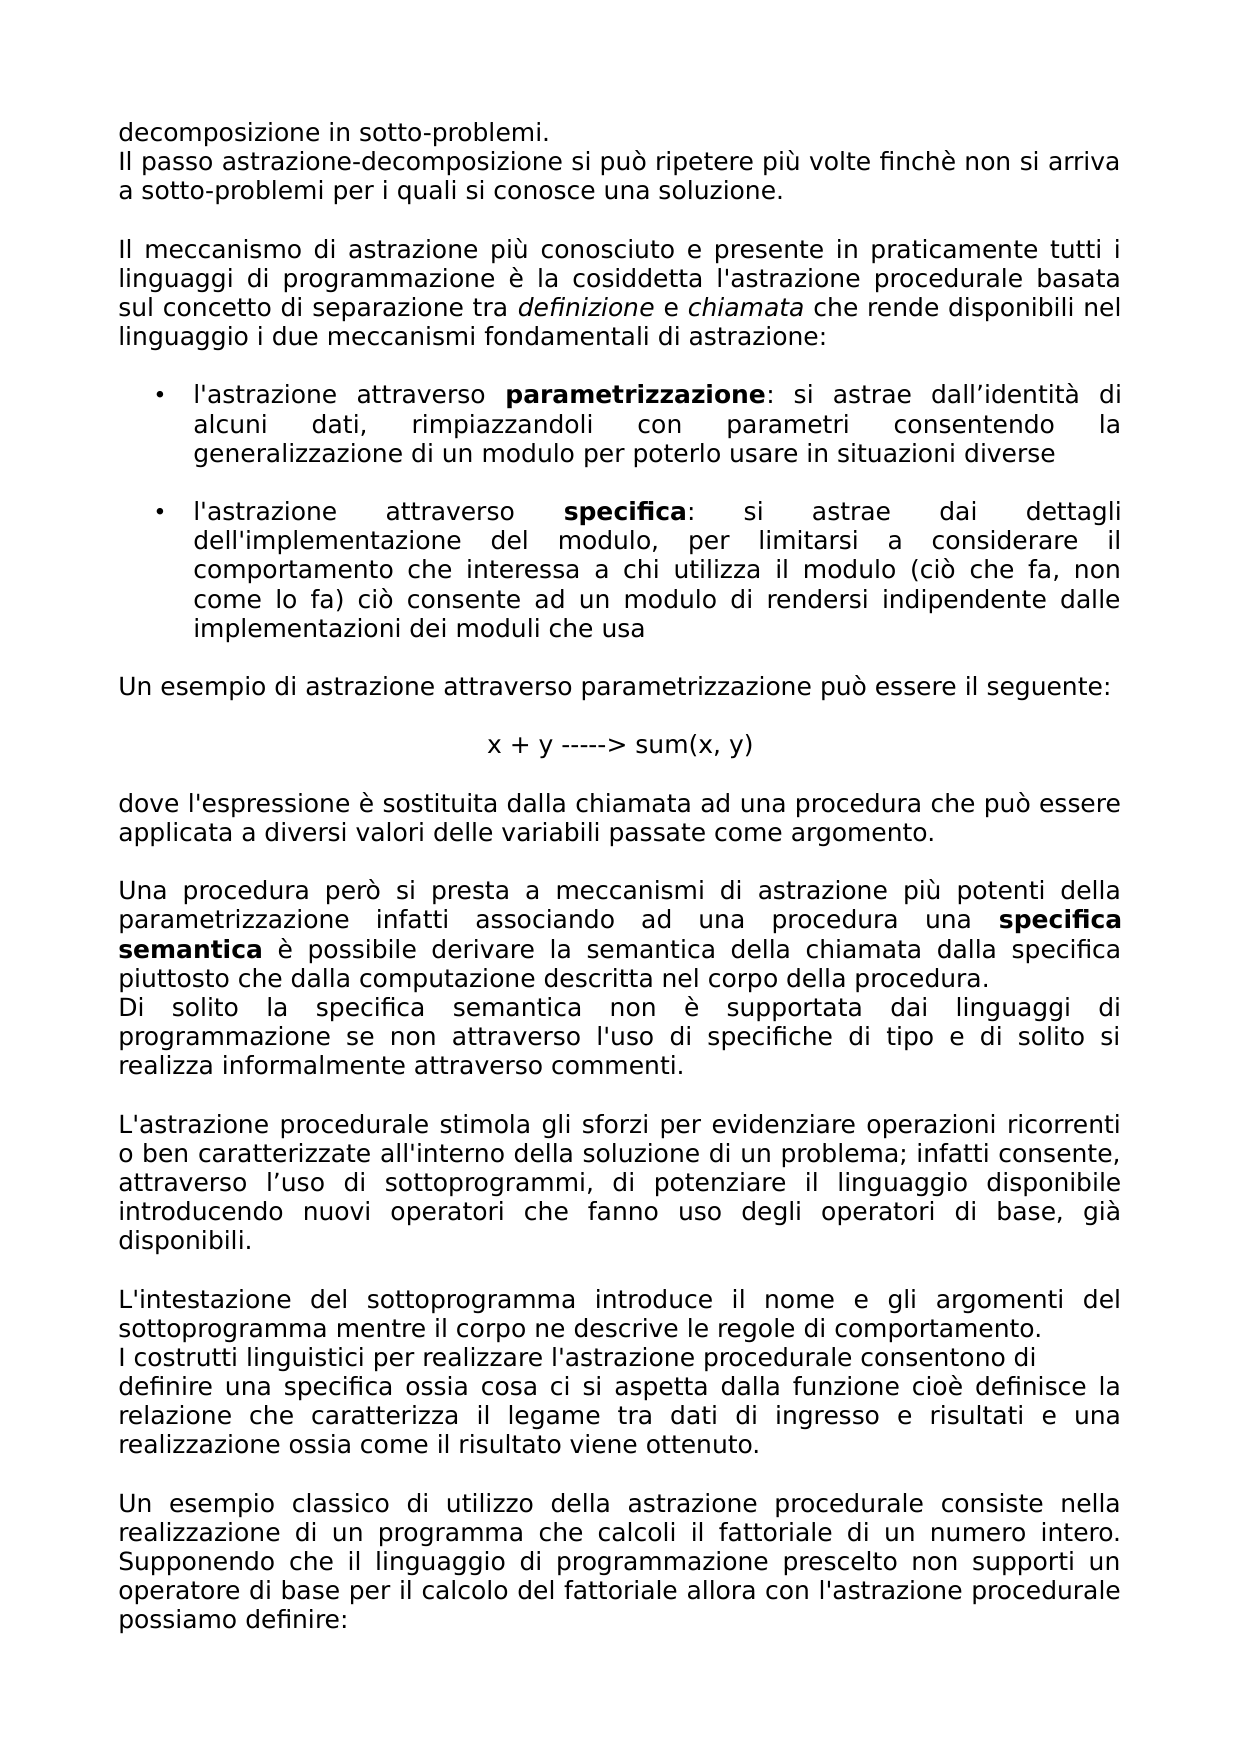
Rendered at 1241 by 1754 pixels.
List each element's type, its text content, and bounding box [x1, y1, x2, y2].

list l'astrazione attraverso parametrizzazione: si astrae dall’identità di alcuni dati, rimpiazzandoli con parametri consentendo la generalizzazione di un modulo per poterlo usare in situazioni diverse [156, 381, 1122, 468]
list l'astrazione attraverso specifica: si astrae dai dettagli dell'implementazione del modulo, per limitarsi a considerare il comportamento che interessa a chi utilizza il modulo (ciò che fa, non come lo fa) ciò consente ad un modulo di rendersi indipendente dalle implementazioni dei moduli che usa [156, 497, 1122, 643]
text Un esempio di astrazione attraverso parametrizzazione può essere il seguente: [118, 672, 1122, 701]
text Di solito la specifica semantica non è supportata dai linguaggi di programmazione se non attraverso l'uso di specifiche di tipo e di solito si realizza informalmente attraverso commenti. [118, 993, 1122, 1081]
text L'astrazione procedurale stimola gli sforzi per evidenziare operazioni ricorrenti o ben caratterizzate all'interno della soluzione di un problema; infatti consente, attraverso l’uso di sottoprogrammi, di potenziare il linguaggio disponibile introducendo nuovi operatori che fanno uso degli operatori di base, già disponibili. [118, 1110, 1122, 1256]
text decomposizione in sotto-problemi. [118, 118, 1122, 147]
text dove l'espressione è sostituita dalla chiamata ad una procedura che può essere applicata a diversi valori delle variabili passate come argomento. [118, 789, 1122, 847]
text L'intestazione del sottoprogramma introduce il nome e gli argomenti del sottoprogramma mentre il corpo ne descrive le regole di comportamento. [118, 1285, 1122, 1343]
text Una procedura però si presta a meccanismi di astrazione più potenti della parametrizzazione infatti associando ad una procedura una specifica semantica è possibile derivare la semantica della chiamata dalla specifica piuttosto che dalla computazione descritta nel corpo della procedura. [118, 876, 1122, 993]
text Il passo astrazione-decomposizione si può ripetere più volte finchè non si arriva a sotto-problemi per i quali si conosce una soluzione. [118, 147, 1122, 206]
text I costrutti linguistici per realizzare l'astrazione procedurale consentono di [118, 1343, 1122, 1372]
text Un esempio classico di utilizzo della astrazione procedurale consiste nella realizzazione di un programma che calcoli il fattoriale di un numero intero. Supponendo che il linguaggio di programmazione prescelto non supporti un operatore di base per il calcolo del fattoriale allora con l'astrazione procedurale possiamo definire: [118, 1489, 1122, 1635]
text Il meccanismo di astrazione più conosciuto e presente in praticamente tutti i linguaggi di programmazione è la cosiddetta l'astrazione procedurale basata sul concetto di separazione tra definizione e chiamata che rende disponibili nel linguaggio i due meccanismi fondamentali di astrazione: [118, 235, 1122, 351]
text x + y -----> sum(x, y) [118, 731, 1122, 760]
text definire una specifica ossia cosa ci si aspetta dalla funzione cioè definisce la relazione che caratterizza il legame tra dati di ingresso e risultati e una realizzazione ossia come il risultato viene ottenuto. [118, 1372, 1122, 1460]
